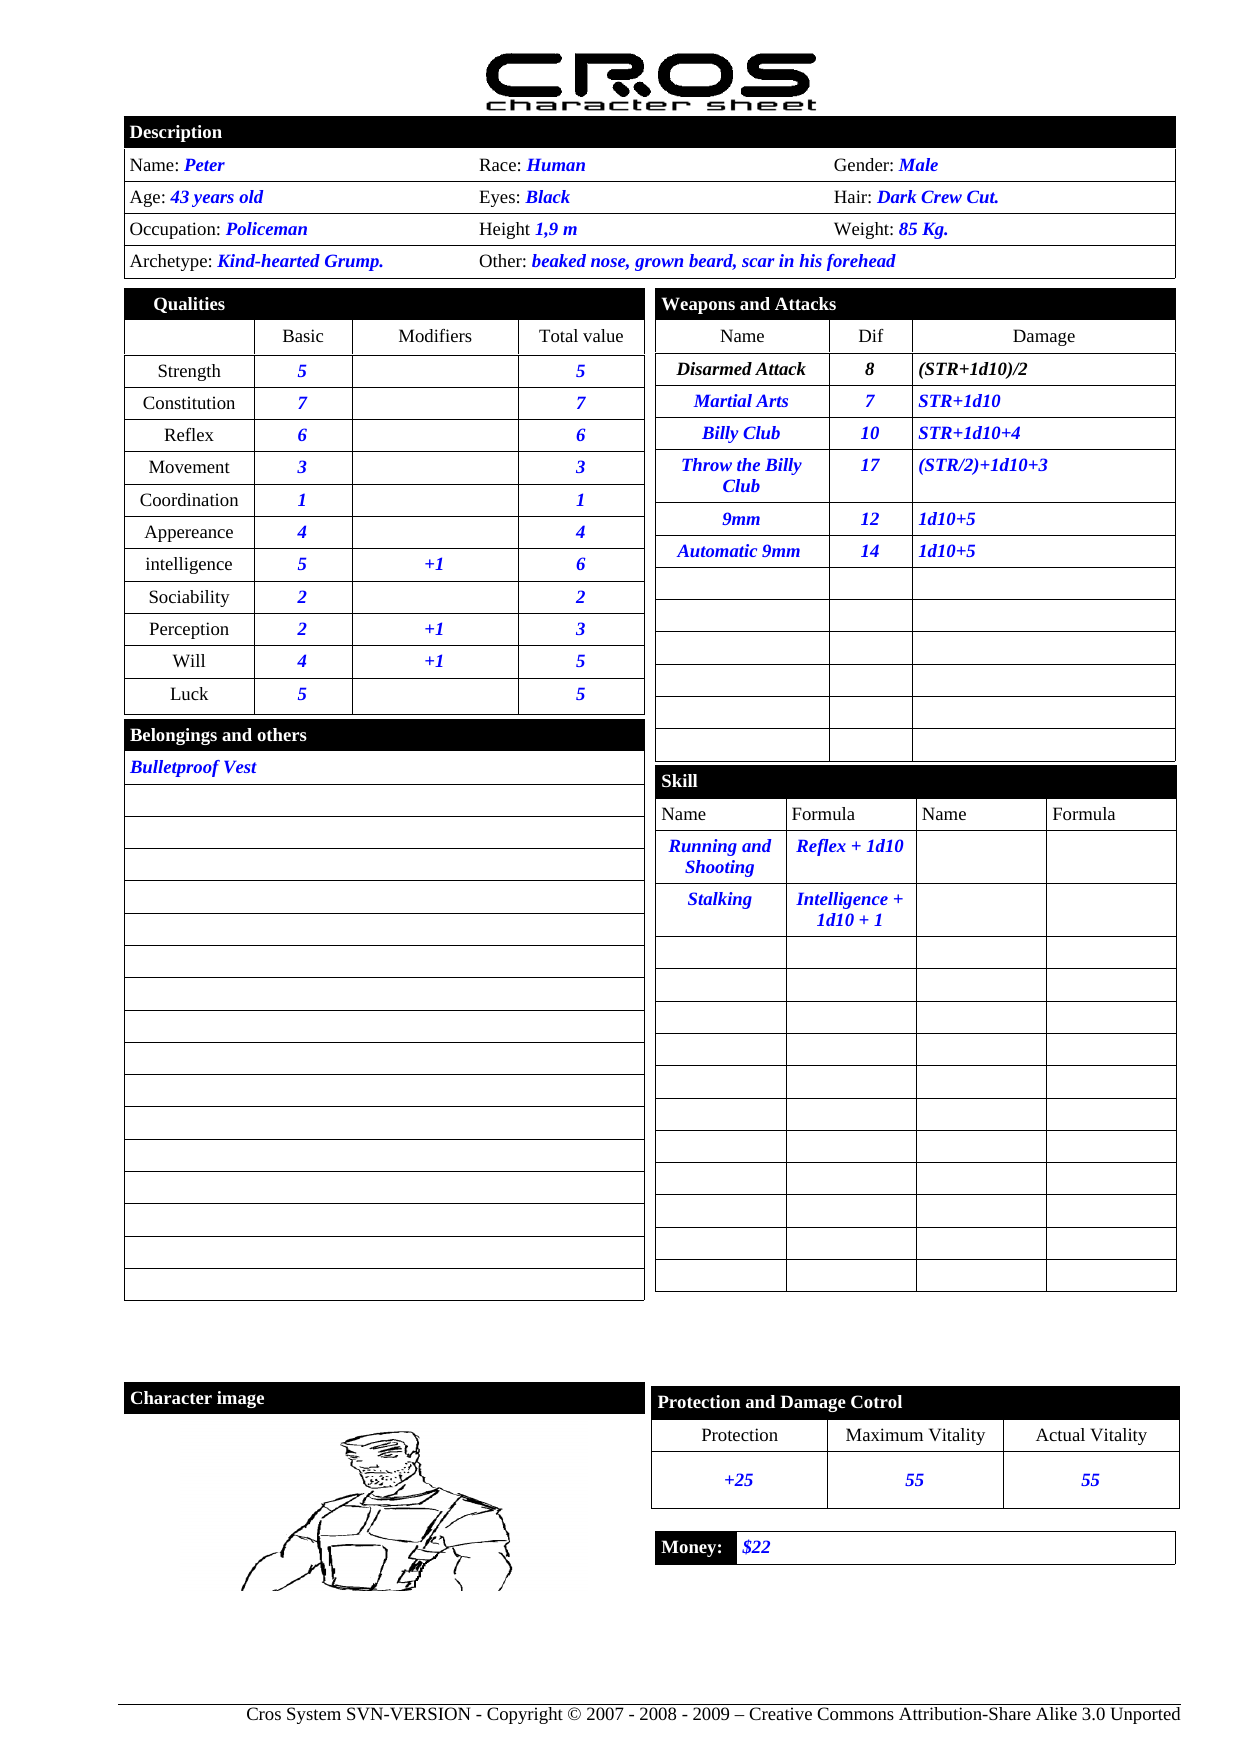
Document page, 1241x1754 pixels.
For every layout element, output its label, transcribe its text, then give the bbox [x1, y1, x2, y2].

table_cell [125, 1140, 644, 1171]
table_cell Stalking [656, 884, 786, 936]
table_header [118, 282, 649, 1376]
table_cell [125, 946, 644, 977]
table_cell Modifiers [353, 320, 518, 354]
table_cell [125, 1107, 644, 1139]
table_cell Strength [125, 356, 254, 387]
table_cell +1 [353, 614, 518, 645]
table_cell [656, 1131, 786, 1162]
table_header [254, 289, 352, 320]
table_cell 4 [255, 646, 352, 678]
table_cell Occupation: Policeman [125, 214, 473, 245]
table_cell Total value [519, 320, 644, 354]
table_cell 55 [1004, 1452, 1179, 1508]
table_header [916, 766, 1046, 798]
table_cell [917, 1228, 1046, 1259]
table_cell Basic [255, 320, 352, 354]
table_cell [913, 632, 1175, 664]
table_cell [917, 1260, 1046, 1291]
table_cell [656, 729, 829, 761]
table_cell Damage [913, 320, 1175, 352]
table_cell [125, 785, 644, 816]
table_cell 55 [828, 1452, 1003, 1508]
table_cell [830, 665, 912, 696]
table_header [518, 289, 644, 320]
table_cell Actual Vitality [1004, 1420, 1179, 1451]
table_cell Coordination [125, 485, 254, 516]
table_cell 14 [830, 536, 912, 567]
table_cell [125, 881, 644, 913]
table_cell Running and Shooting [656, 831, 786, 883]
table_cell [913, 665, 1175, 696]
table_cell 3 [519, 614, 644, 645]
table_cell Weight: 85 Kg. [828, 214, 1175, 245]
table_cell [1047, 884, 1176, 936]
table_cell [1047, 1002, 1176, 1033]
table_cell [787, 969, 916, 1001]
table_cell STR+1d10 [913, 386, 1175, 417]
table_header Weapons and Attacks [656, 289, 1175, 320]
table_cell [656, 600, 829, 631]
table_cell 5 [519, 679, 644, 714]
table_header [352, 289, 518, 320]
table_cell +25 [652, 1452, 827, 1508]
table_header [786, 766, 916, 798]
table_cell Protection [652, 1420, 827, 1451]
table_cell Reflex [125, 420, 254, 451]
table_cell 3 [519, 452, 644, 484]
table_cell [656, 1099, 786, 1130]
table_cell [125, 320, 254, 354]
table_cell [1047, 1099, 1176, 1130]
table_cell Gender: Male [828, 149, 1175, 181]
table_cell [787, 1163, 916, 1194]
table_header Skill [656, 766, 786, 798]
table_cell Sociability [125, 582, 254, 613]
table_cell [917, 1066, 1046, 1098]
table_header [650, 282, 1181, 1376]
picture [179, 1418, 589, 1591]
table_cell 6 [255, 420, 352, 451]
table_cell [125, 1172, 644, 1203]
table_cell Name [656, 799, 786, 830]
table_cell 5 [255, 679, 352, 714]
table_cell Archetype: Kind-hearted Grump. [125, 246, 473, 278]
table_cell Dif [830, 320, 912, 352]
table_cell 1 [519, 485, 644, 516]
table_cell [656, 1260, 786, 1291]
picture [480, 50, 819, 113]
table_cell Billy Club [656, 418, 829, 449]
table_cell [125, 1269, 644, 1300]
table_cell 5 [255, 356, 352, 387]
table_cell 1 [255, 485, 352, 516]
table_cell [917, 937, 1046, 968]
table_cell [353, 517, 518, 548]
table_cell 4 [519, 517, 644, 548]
table_cell [125, 1011, 644, 1042]
table_cell [656, 568, 829, 599]
table_header Qualities [125, 289, 254, 320]
table_cell 8 [830, 354, 912, 385]
table_cell intelligence [125, 549, 254, 581]
table_cell Bulletproof Vest [125, 751, 644, 784]
table_cell STR+1d10+4 [913, 418, 1175, 449]
table_cell [353, 420, 518, 451]
table_cell [917, 1163, 1046, 1194]
table_cell 4 [255, 517, 352, 548]
table_cell [656, 697, 829, 728]
table_cell [913, 729, 1175, 761]
table_cell Race: Human [473, 149, 828, 181]
table_cell 7 [830, 386, 912, 417]
table_cell [125, 1075, 644, 1106]
table_cell [917, 1195, 1046, 1227]
table_cell [1047, 1228, 1176, 1259]
table_header $22 [737, 1532, 1175, 1564]
table_cell [1047, 1195, 1176, 1227]
table_cell (STR/2)+1d10+3 [913, 450, 1175, 502]
table_cell 2 [519, 582, 644, 613]
table_cell 9mm [656, 503, 829, 535]
table_cell [1047, 1260, 1176, 1291]
table_header Belongings and others [125, 720, 644, 751]
table_header [650, 1376, 1181, 1596]
table_cell +1 [353, 646, 518, 678]
table_cell Name [656, 320, 829, 352]
table_cell [125, 978, 644, 1010]
table_header Description [125, 117, 473, 148]
table_cell Luck [125, 679, 254, 714]
table_cell 17 [830, 450, 912, 502]
table_cell Intelligence + 1d10 + 1 [787, 884, 916, 936]
table_cell [656, 969, 786, 1001]
table_cell [353, 356, 518, 387]
table_cell Perception [125, 614, 254, 645]
table_cell [353, 679, 518, 714]
table_cell [913, 697, 1175, 728]
table_cell Name: Peter [125, 149, 473, 181]
table_cell [787, 1099, 916, 1130]
table_cell [917, 1002, 1046, 1033]
table_cell [787, 1131, 916, 1162]
table_cell Reflex + 1d10 [787, 831, 916, 883]
table_cell Martial Arts [656, 386, 829, 417]
table_cell [656, 1034, 786, 1065]
table_cell [917, 1131, 1046, 1162]
table_cell [125, 1204, 644, 1236]
table_cell [830, 729, 912, 761]
table_cell [913, 600, 1175, 631]
table_cell [125, 1237, 644, 1268]
table_cell 7 [255, 388, 352, 419]
table_cell 5 [519, 646, 644, 678]
table_cell [913, 568, 1175, 599]
table_cell [353, 388, 518, 419]
table_cell 3 [255, 452, 352, 484]
table_cell [1047, 969, 1176, 1001]
table_cell Height 1,9 m [473, 214, 828, 245]
table_cell [656, 1002, 786, 1033]
table_cell Age: 43 years old [125, 182, 473, 213]
table_cell 1d10+5 [913, 503, 1175, 535]
table_header Character image [125, 1383, 644, 1414]
table_header Money: [656, 1532, 736, 1564]
table_cell [656, 632, 829, 664]
table_cell 5 [519, 356, 644, 387]
table_cell Name [917, 799, 1046, 830]
table_cell 2 [255, 582, 352, 613]
table_cell [656, 665, 829, 696]
table_cell [656, 1163, 786, 1194]
table_cell [917, 969, 1046, 1001]
table_cell [917, 831, 1046, 883]
table_cell [787, 937, 916, 968]
table_cell Appereance [125, 517, 254, 548]
table_cell [125, 1043, 644, 1074]
table_cell [656, 1195, 786, 1227]
table_cell [830, 697, 912, 728]
table_cell [830, 632, 912, 664]
table_cell Hair: Dark Crew Cut. [828, 182, 1175, 213]
table_cell [787, 1195, 916, 1227]
table_cell [830, 568, 912, 599]
table_cell [125, 914, 644, 945]
table_cell [353, 452, 518, 484]
table_header [828, 117, 1175, 148]
table_cell [1047, 1034, 1176, 1065]
table_cell Formula [1047, 799, 1176, 830]
table_cell Eyes: Black [473, 182, 828, 213]
table_cell +1 [353, 549, 518, 581]
table_cell [917, 1034, 1046, 1065]
table_cell [1047, 937, 1176, 968]
table_cell Movement [125, 452, 254, 484]
table_cell (STR+1d10)/2 [913, 354, 1175, 385]
table_cell Will [125, 646, 254, 678]
table_cell [1047, 831, 1176, 883]
table_cell Automatic 9mm [656, 536, 829, 567]
table_cell Other: beaked nose, grown beard, scar in his forehead [473, 246, 1175, 278]
table_cell 6 [519, 549, 644, 581]
table_header [473, 117, 828, 148]
table_cell [125, 817, 644, 848]
table_cell 7 [519, 388, 644, 419]
table_cell [787, 1260, 916, 1291]
table_cell 1d10+5 [913, 536, 1175, 567]
table_header [118, 1376, 649, 1596]
table_cell [125, 849, 644, 880]
table_cell [353, 582, 518, 613]
table_header [1046, 766, 1176, 798]
table_cell 5 [255, 549, 352, 581]
table_cell [656, 1066, 786, 1098]
table_cell 10 [830, 418, 912, 449]
table_cell 6 [519, 420, 644, 451]
table_cell [787, 1066, 916, 1098]
table_cell [917, 1099, 1046, 1130]
table_cell [353, 485, 518, 516]
table_cell 2 [255, 614, 352, 645]
table_cell [1047, 1163, 1176, 1194]
table_cell [917, 884, 1046, 936]
table_cell [1047, 1131, 1176, 1162]
table_cell Constitution [125, 388, 254, 419]
table_cell [787, 1228, 916, 1259]
table_cell Maximum Vitality [828, 1420, 1003, 1451]
table_cell Formula [787, 799, 916, 830]
table_cell [787, 1034, 916, 1065]
table_cell [787, 1002, 916, 1033]
table_cell 12 [830, 503, 912, 535]
table_cell [656, 1228, 786, 1259]
table_cell Disarmed Attack [656, 354, 829, 385]
table_cell [830, 600, 912, 631]
table_cell [656, 937, 786, 968]
table_header Protection and Damage Cotrol [652, 1387, 1179, 1419]
table_cell [1047, 1066, 1176, 1098]
table_cell Throw the Billy Club [656, 450, 829, 502]
